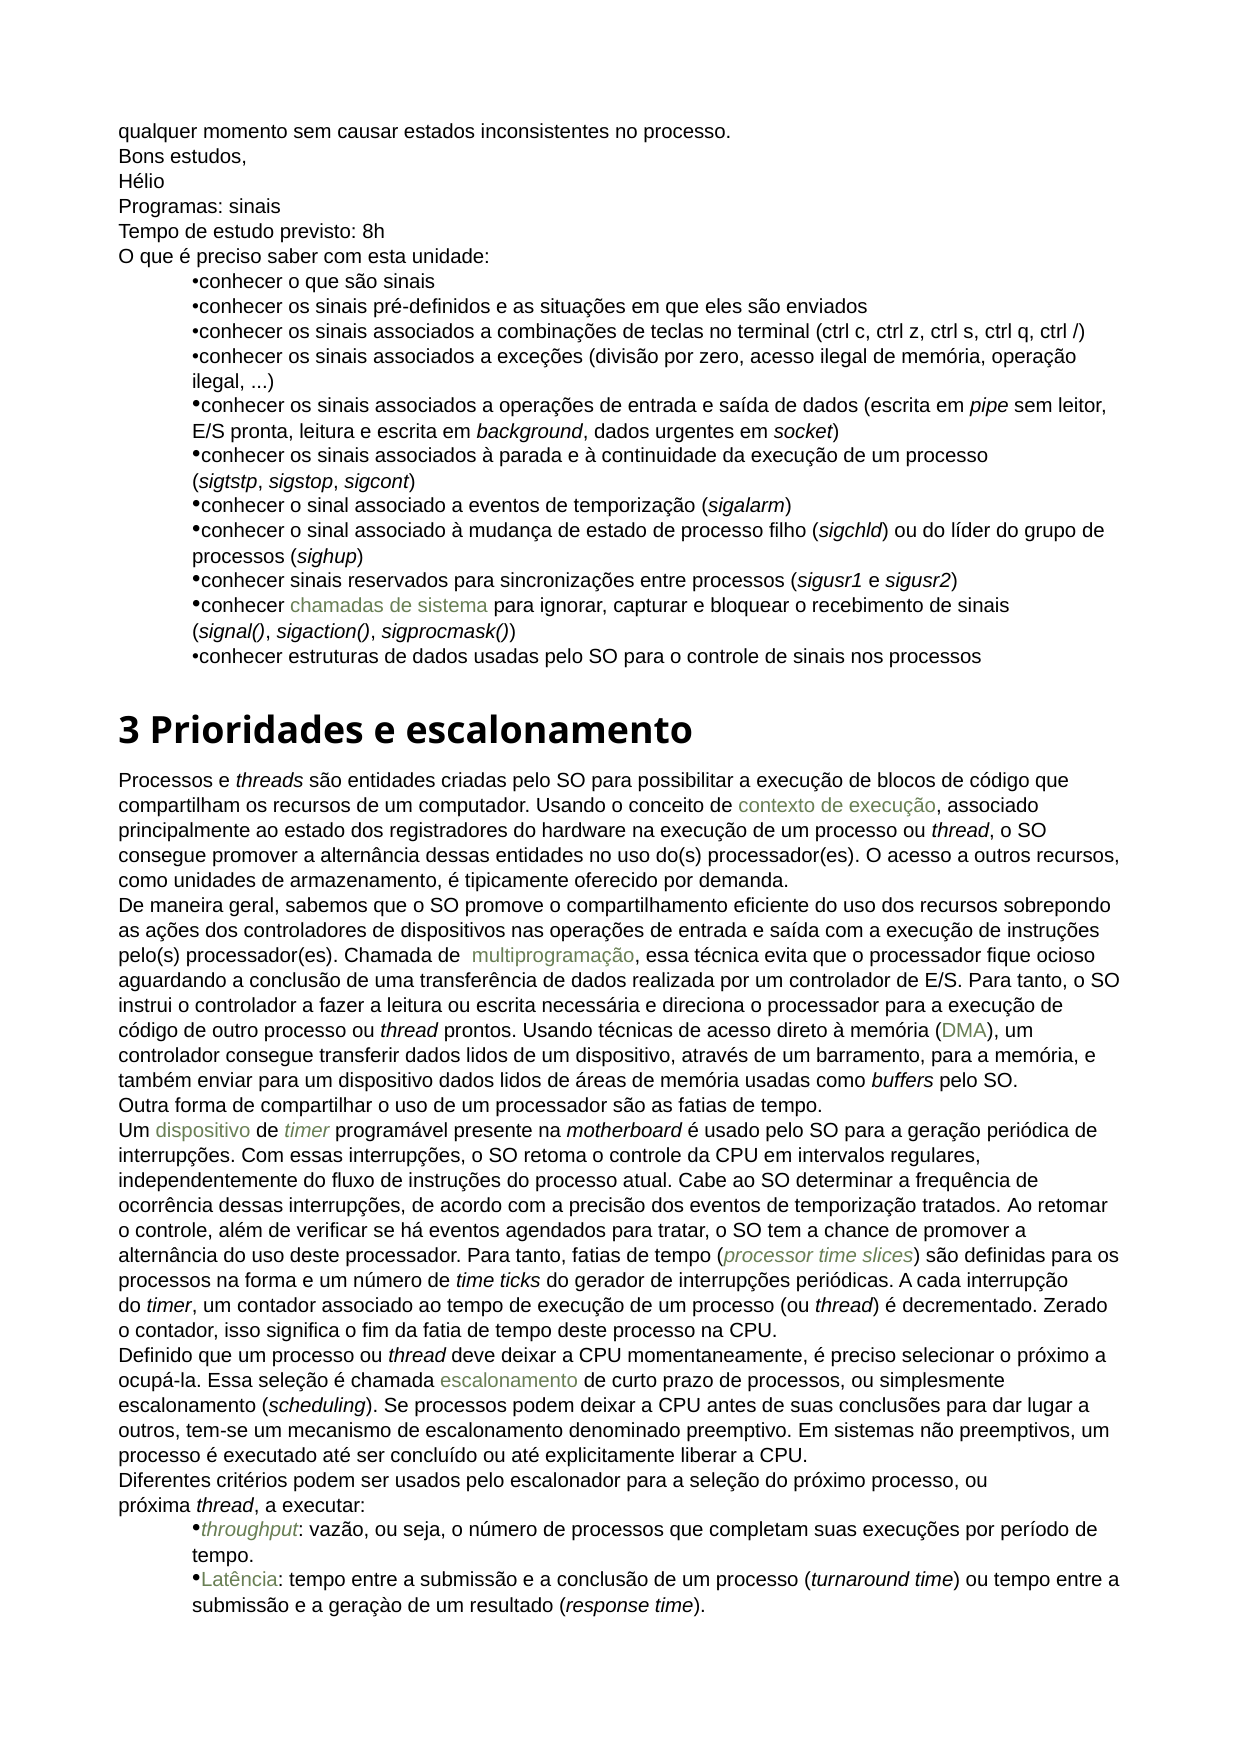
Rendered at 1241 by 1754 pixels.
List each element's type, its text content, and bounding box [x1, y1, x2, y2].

list conhecer o que são sinais [118, 268, 1122, 293]
text Definido que um processo ou thread deve deixar a CPU momentaneamente, é preciso selecionar o próximo a ocupá-la. Essa seleção é chamada escalonamento de curto prazo de processos, ou simplesmente escalonamento (scheduling). Se processos podem deixar a CPU antes de suas conclusões para dar lugar a outros, tem-se um mecanismo de escalonamento denominado preemptivo. Em sistemas não preemptivos, um processo é executado até ser concluído ou até explicitamente liberar a CPU. [118, 1342, 1122, 1467]
list conhecer chamadas de sistema para ignorar, capturar e bloquear o recebimento de sinais (signal(), sigaction(), sigprocmask()) [118, 593, 1122, 643]
list conhecer estruturas de dados usadas pelo SO para o controle de sinais nos processos [118, 643, 1122, 668]
list conhecer os sinais pré-definidos e as situações em que eles são enviados [118, 293, 1122, 318]
text Tempo de estudo previsto: 8h [118, 218, 1122, 243]
subtitle 3 Prioridades e escalonamento [118, 703, 1122, 754]
text Bons estudos, [118, 143, 1122, 168]
list conhecer o sinal associado à mudança de estado de processo filho (sigchld) ou do líder do grupo de processos (sighup) [118, 518, 1122, 568]
list Latência: tempo entre a submissão e a conclusão de um processo (turnaround time) ou tempo entre a submissão e a geraçào de um resultado (response time). [118, 1567, 1122, 1617]
text Outra forma de compartilhar o uso de um processador são as fatias de tempo. Um dispositivo de timer programável presente na motherboard é usado pelo SO para a geração periódica de interrupções. Com essas interrupções, o SO retoma o controle da CPU em intervalos regulares, independentemente do fluxo de instruções do processo atual. Cabe ao SO determinar a frequência de ocorrência dessas interrupções, de acordo com a precisão dos eventos de temporização tratados. Ao retomar o controle, além de verificar se há eventos agendados para tratar, o SO tem a chance de promover a alternância do uso deste processador. Para tanto, fatias de tempo (processor time slices) são definidas para os processos na forma e um número de time ticks do gerador de interrupções periódicas. A cada interrupção do timer, um contador associado ao tempo de execução de um processo (ou thread) é decrementado. Zerado o contador, isso significa o fim da fatia de tempo deste processo na CPU. [118, 1092, 1122, 1342]
text De maneira geral, sabemos que o SO promove o compartilhamento eficiente do uso dos recursos sobrepondo as ações dos controladores de dispositivos nas operações de entrada e saída com a execução de instruções pelo(s) processador(es). Chamada de multiprogramação, essa técnica evita que o processador fique ocioso aguardando a conclusão de uma transferência de dados realizada por um controlador de E/S. Para tanto, o SO instrui o controlador a fazer a leitura ou escrita necessária e direciona o processador para a execução de código de outro processo ou thread prontos. Usando técnicas de acesso direto à memória (DMA), um controlador consegue transferir dados lidos de um dispositivo, através de um barramento, para a memória, e também enviar para um dispositivo dados lidos de áreas de memória usadas como buffers pelo SO. [118, 892, 1122, 1092]
list conhecer os sinais associados a combinações de teclas no terminal (ctrl c, ctrl z, ctrl s, ctrl q, ctrl /) [118, 318, 1122, 343]
list conhecer sinais reservados para sincronizações entre processos (sigusr1 e sigusr2) [118, 568, 1122, 593]
text Programas: sinais [118, 193, 1122, 218]
list conhecer o sinal associado a eventos de temporização (sigalarm) [118, 493, 1122, 518]
list conhecer os sinais associados a operações de entrada e saída de dados (escrita em pipe sem leitor, E/S pronta, leitura e escrita em background, dados urgentes em socket) [118, 393, 1122, 443]
text Hélio [118, 168, 1122, 193]
text Processos e threads são entidades criadas pelo SO para possibilitar a execução de blocos de código que compartilham os recursos de um computador. Usando o conceito de contexto de execução, associado principalmente ao estado dos registradores do hardware na execução de um processo ou thread, o SO consegue promover a alternância dessas entidades no uso do(s) processador(es). O acesso a outros recursos, como unidades de armazenamento, é tipicamente oferecido por demanda. [118, 767, 1122, 892]
list throughput: vazão, ou seja, o número de processos que completam suas execuções por período de tempo. [118, 1517, 1122, 1567]
text O que é preciso saber com esta unidade: [118, 243, 1122, 268]
text qualquer momento sem causar estados inconsistentes no processo. [118, 118, 1122, 143]
list conhecer os sinais associados a exceções (divisão por zero, acesso ilegal de memória, operação ilegal, ...) [118, 343, 1122, 393]
list conhecer os sinais associados à parada e à continuidade da execução de um processo (sigtstp, sigstop, sigcont) [118, 443, 1122, 493]
text Diferentes critérios podem ser usados pelo escalonador para a seleção do próximo processo, ou próxima thread, a executar: [118, 1467, 1122, 1517]
